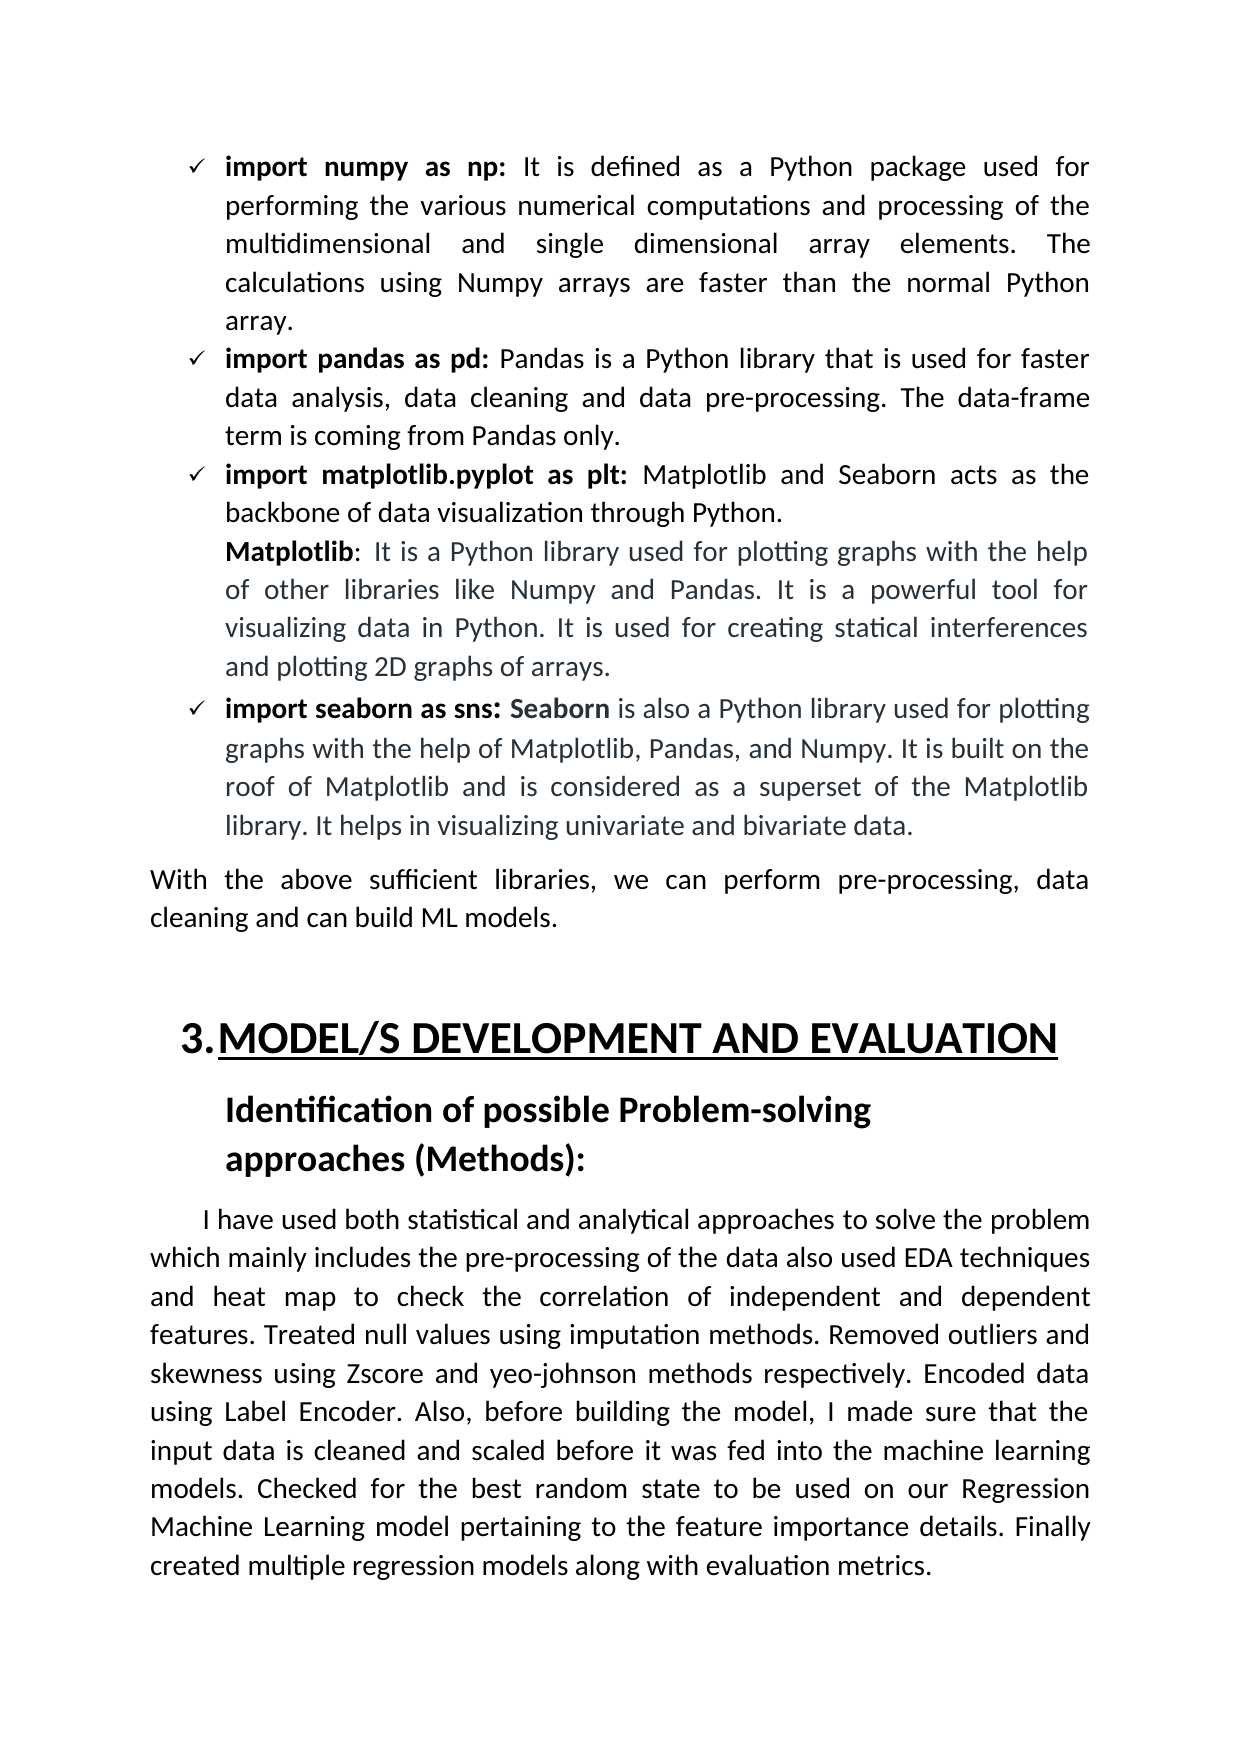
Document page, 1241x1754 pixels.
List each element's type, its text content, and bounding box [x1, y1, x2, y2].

list import pandas as pd: Pandas is a Python library that is used for faster data analysis, data cleaning and data pre-processing. The data-frame term is coming from Pandas only. [187, 341, 1091, 453]
subtitle Identification of possible Problem-solving approaches (Methods): [225, 1086, 1043, 1181]
list import seaborn as sns: Seaborn is also a Python library used for plotting graphs with the help of Matplotlib, Pandas, and Numpy. It is built on the roof of Matplotlib and is considered as a superset of the Matplotlib library. It helps in visualizing univariate and bivariate data. [187, 686, 1090, 842]
text Matplotlib: It is a Python library used for plotting graphs with the help of other libraries like Numpy and Pandas. It is a powerful tool for visualizing data in Python. It is used for creating statical interferences and plotting 2D graphs of arrays. [225, 533, 1089, 684]
list import numpy as np: It is defined as a Python package used for performing the various numerical computations and processing of the multidimensional and single dimensional array elements. The calculations using Numpy arrays are faster than the normal Python array. [187, 148, 1091, 338]
text With the above sufficient libraries, we can perform pre-processing, data cleaning and can build ML models. [150, 861, 1091, 935]
text I have used both statistical and analytical approaches to solve the problem which mainly includes the pre-processing of the data also used EDA techniques and heat map to check the correlation of independent and dependent features. Treated null values using imputation methods. Removed outliers and skewness using Zscore and yeo-johnson methods respectively. Encoded data using Label Encoder. Also, before building the model, I made sure that the input data is cleaned and scaled before it was fed into the machine learning models. Checked for the best random state to be used on our Regression Machine Learning model pertaining to the feature importance details. Finally created multiple regression models along with evaluation metrics. [150, 1201, 1091, 1583]
list import matplotlib.pyplot as plt: Matplotlib and Seaborn acts as the backbone of data visualization through Python. [187, 456, 1090, 530]
subtitle MODEL/S DEVELOPMENT AND EVALUATION [180, 1009, 1165, 1065]
